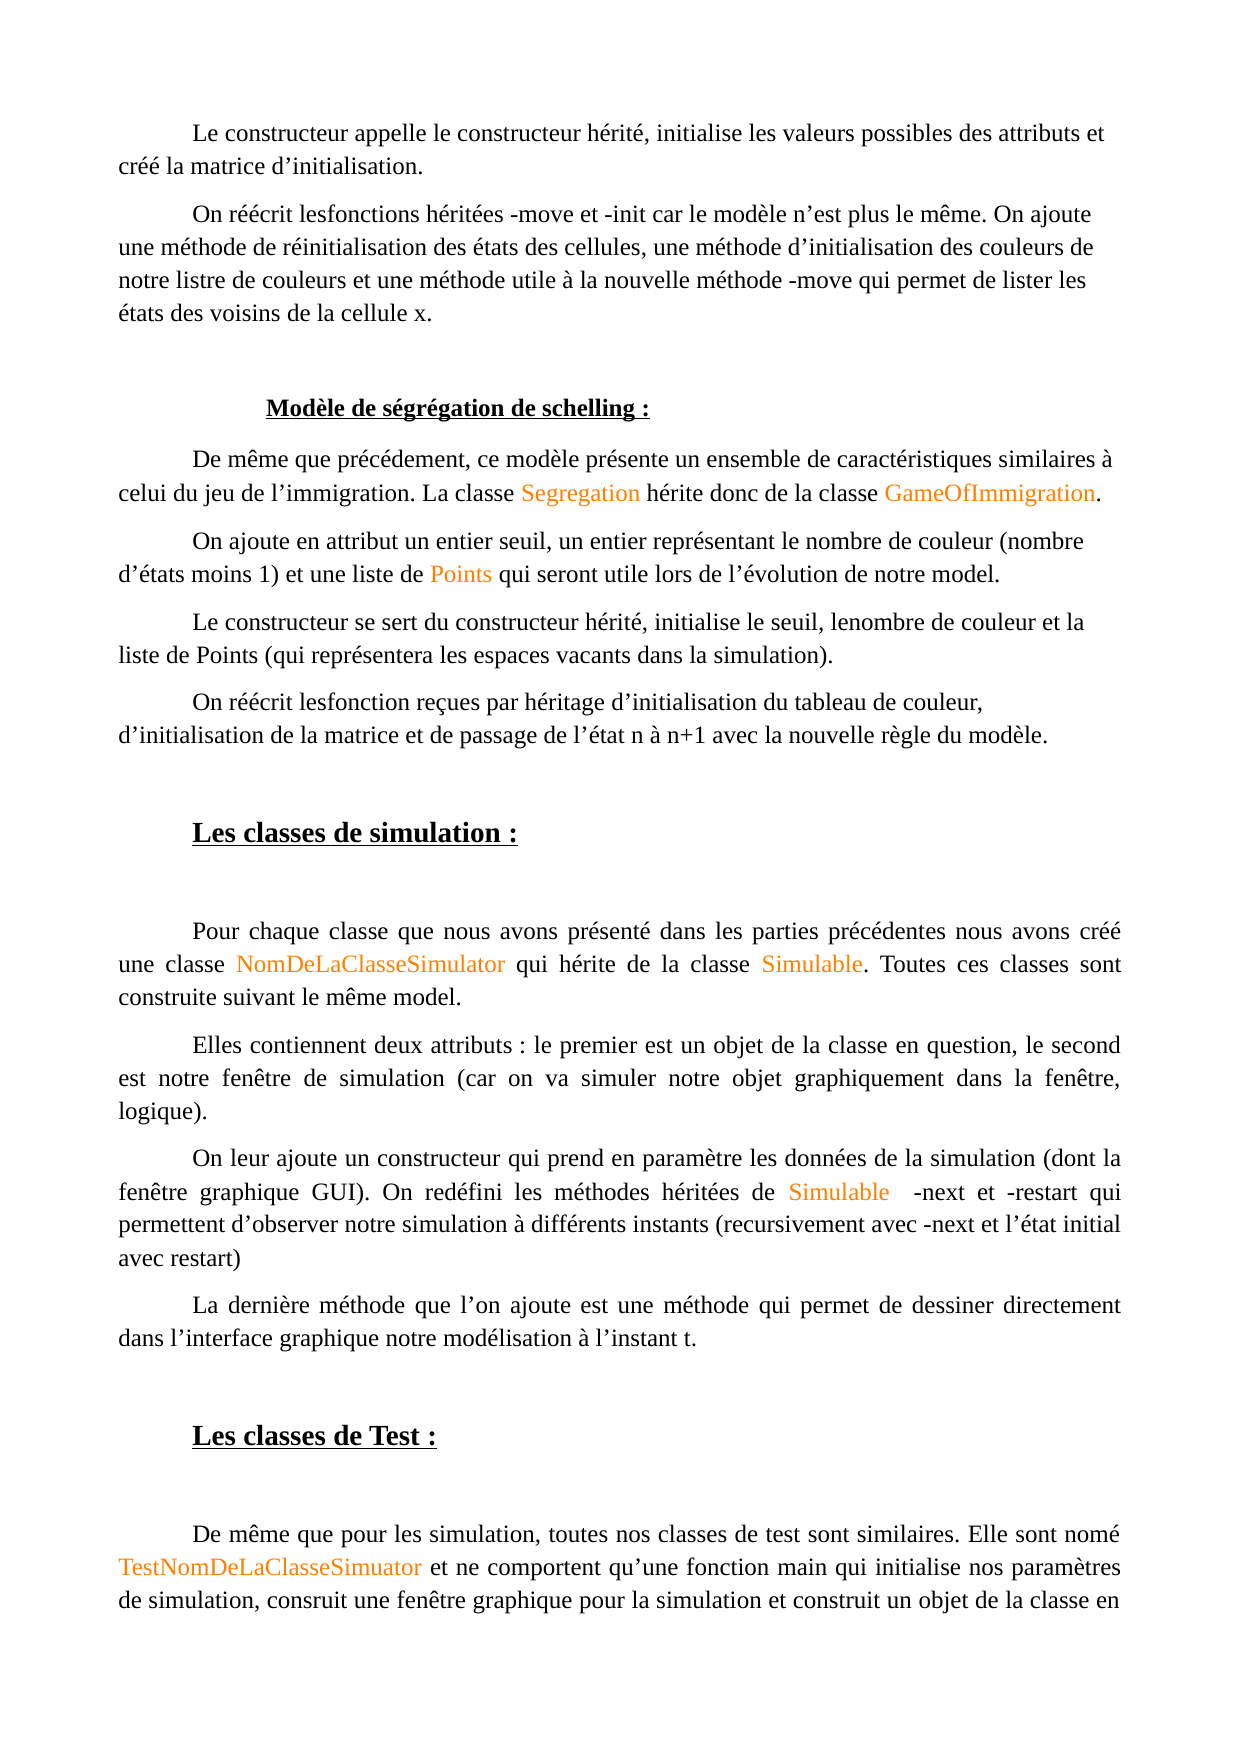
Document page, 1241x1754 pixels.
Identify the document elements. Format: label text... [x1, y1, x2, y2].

text Le constructeur se sert du constructeur hérité, initialise le seuil, lenombre de couleur et la liste de Points (qui représentera les espaces vacants dans la simulation). [118, 607, 1122, 668]
text Modèle de ségrégation de schelling : [118, 393, 1122, 422]
text De même que précédement, ce modèle présente un ensemble de caractéristiques similaires à celui du jeu de l’immigration. La classe Segregation hérite donc de la classe GameOfImmigration. [118, 441, 1122, 507]
text On réécrit lesfonctions héritées -move et -init car le modèle n’est plus le même. On ajoute une méthode de réinitialisation des états des cellules, une méthode d’initialisation des couleurs de notre listre de couleurs et une méthode utile à la nouvelle méthode -move qui permet de lister les états des voisins de la cellule x. [118, 199, 1122, 327]
text La dernière méthode que l’on ajoute est une méthode qui permet de dessiner directement dans l’interface graphique notre modélisation à l’instant t. [118, 1290, 1122, 1352]
text On réécrit lesfonction reçues par héritage d’initialisation du tableau de couleur, d’initialisation de la matrice et de passage de l’état n à n+1 avec la nouvelle règle du modèle. [118, 687, 1122, 749]
text Le constructeur appelle le constructeur hérité, initialise les valeurs possibles des attributs et créé la matrice d’initialisation. [118, 118, 1122, 180]
text De même que pour les simulation, toutes nos classes de test sont similaires. Elle sont nomé TestNomDeLaClasseSimuator et ne comportent qu’une fonction main qui initialise nos paramètres de simulation, consruit une fenêtre graphique pour la simulation et construit un objet de la classe en [118, 1519, 1122, 1614]
text On leur ajoute un constructeur qui prend en paramètre les données de la simulation (dont la fenêtre graphique GUI). On redéfini les méthodes héritées de Simulable -next et -restart qui permettent d’observer notre simulation à différents instants (recursivement avec -next et l’état initial avec restart) [118, 1143, 1122, 1271]
text Les classes de simulation : [118, 816, 1122, 849]
text Les classes de Test : [118, 1418, 1122, 1452]
text Elles contiennent deux attributs : le premier est un objet de la classe en question, le second est notre fenêtre de simulation (car on va simuler notre objet graphiquement dans la fenêtre, logique). [118, 1030, 1122, 1125]
text Pour chaque classe que nous avons présenté dans les parties précédentes nous avons créé une classe NomDeLaClasseSimulator qui hérite de la classe Simulable. Toutes ces classes sont construite suivant le même model. [118, 916, 1122, 1011]
text On ajoute en attribut un entier seuil, un entier représentant le nombre de couleur (nombre d’états moins 1) et une liste de Points qui seront utile lors de l’évolution de notre model. [118, 526, 1122, 588]
